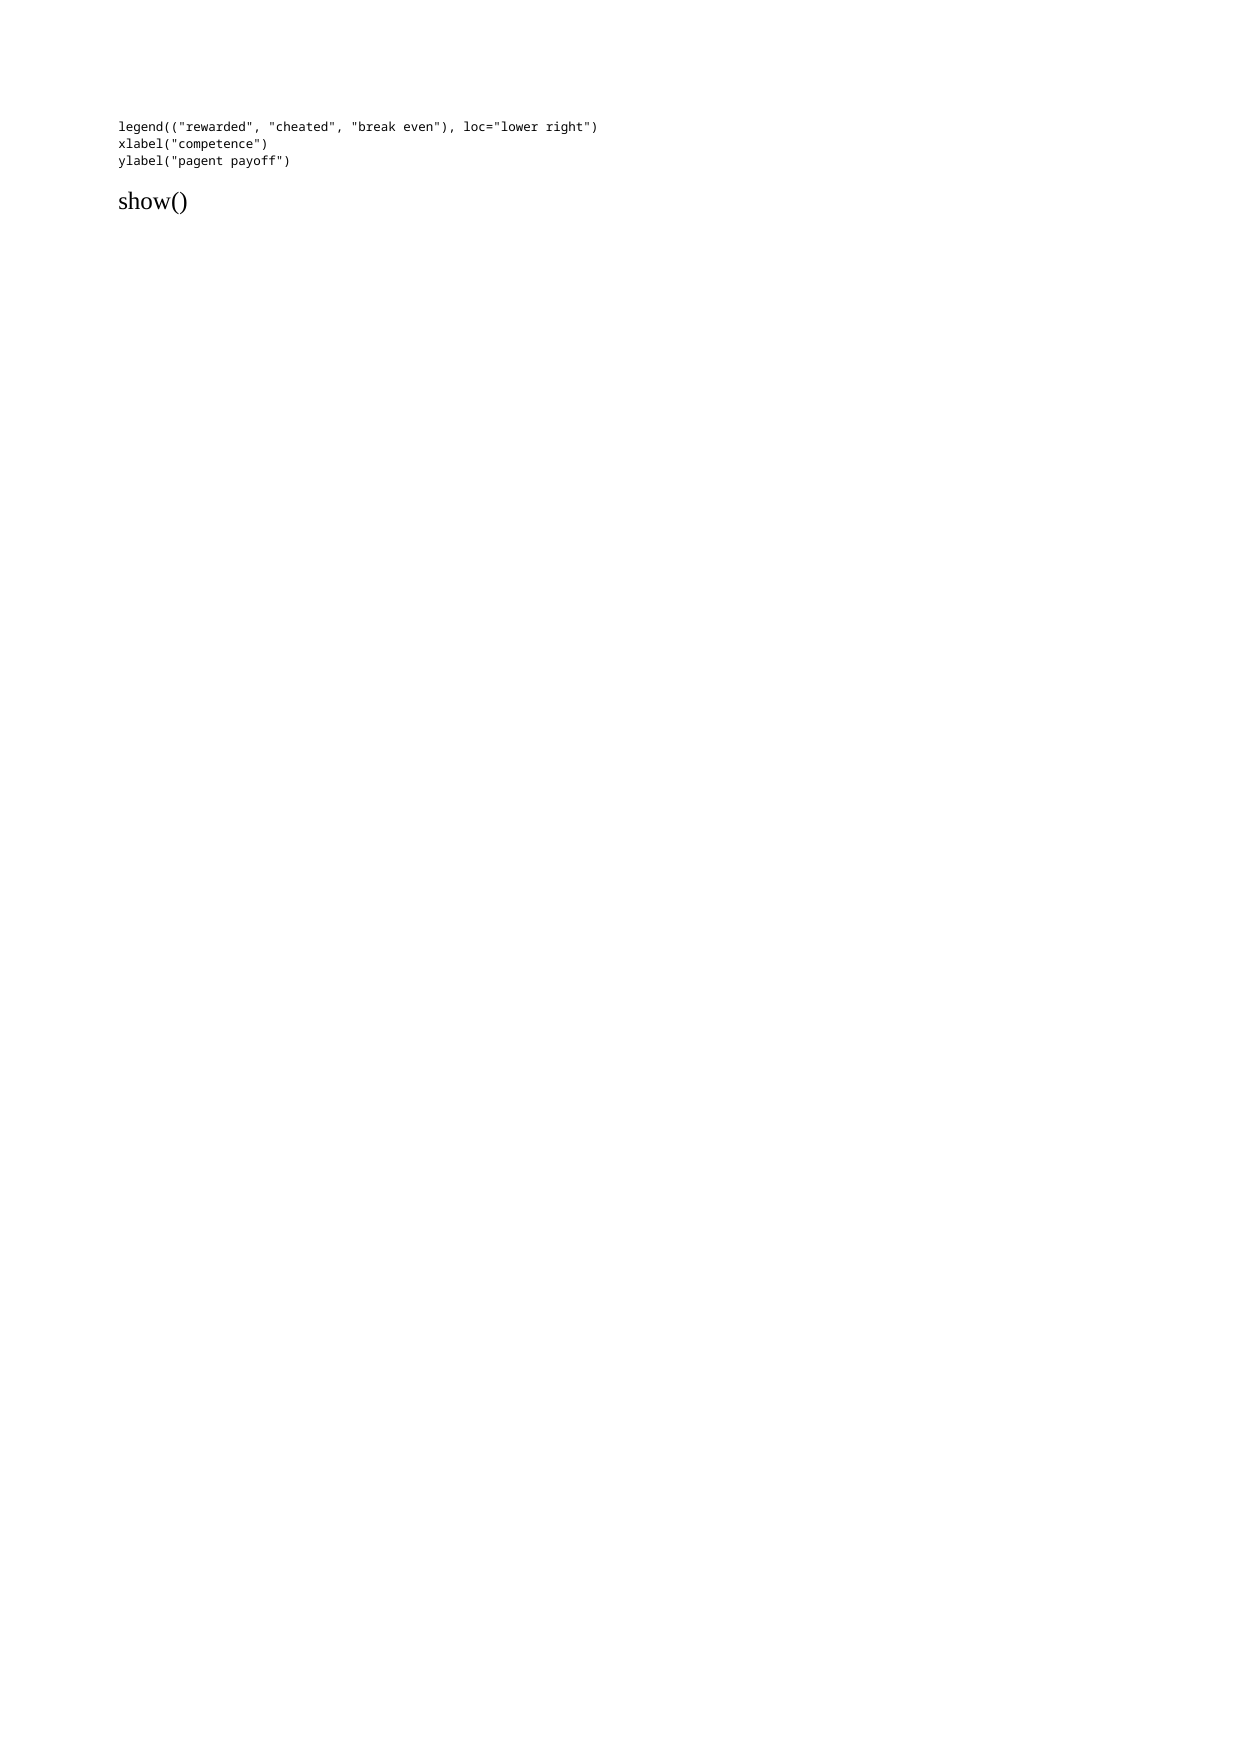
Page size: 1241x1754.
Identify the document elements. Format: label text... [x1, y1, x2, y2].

text ylabel("pagent payoff") [118, 152, 1122, 169]
text legend(("rewarded", "cheated", "break even"), loc="lower right") [118, 118, 1122, 135]
text xlabel("competence") [118, 135, 1122, 152]
text show() [118, 186, 1122, 215]
